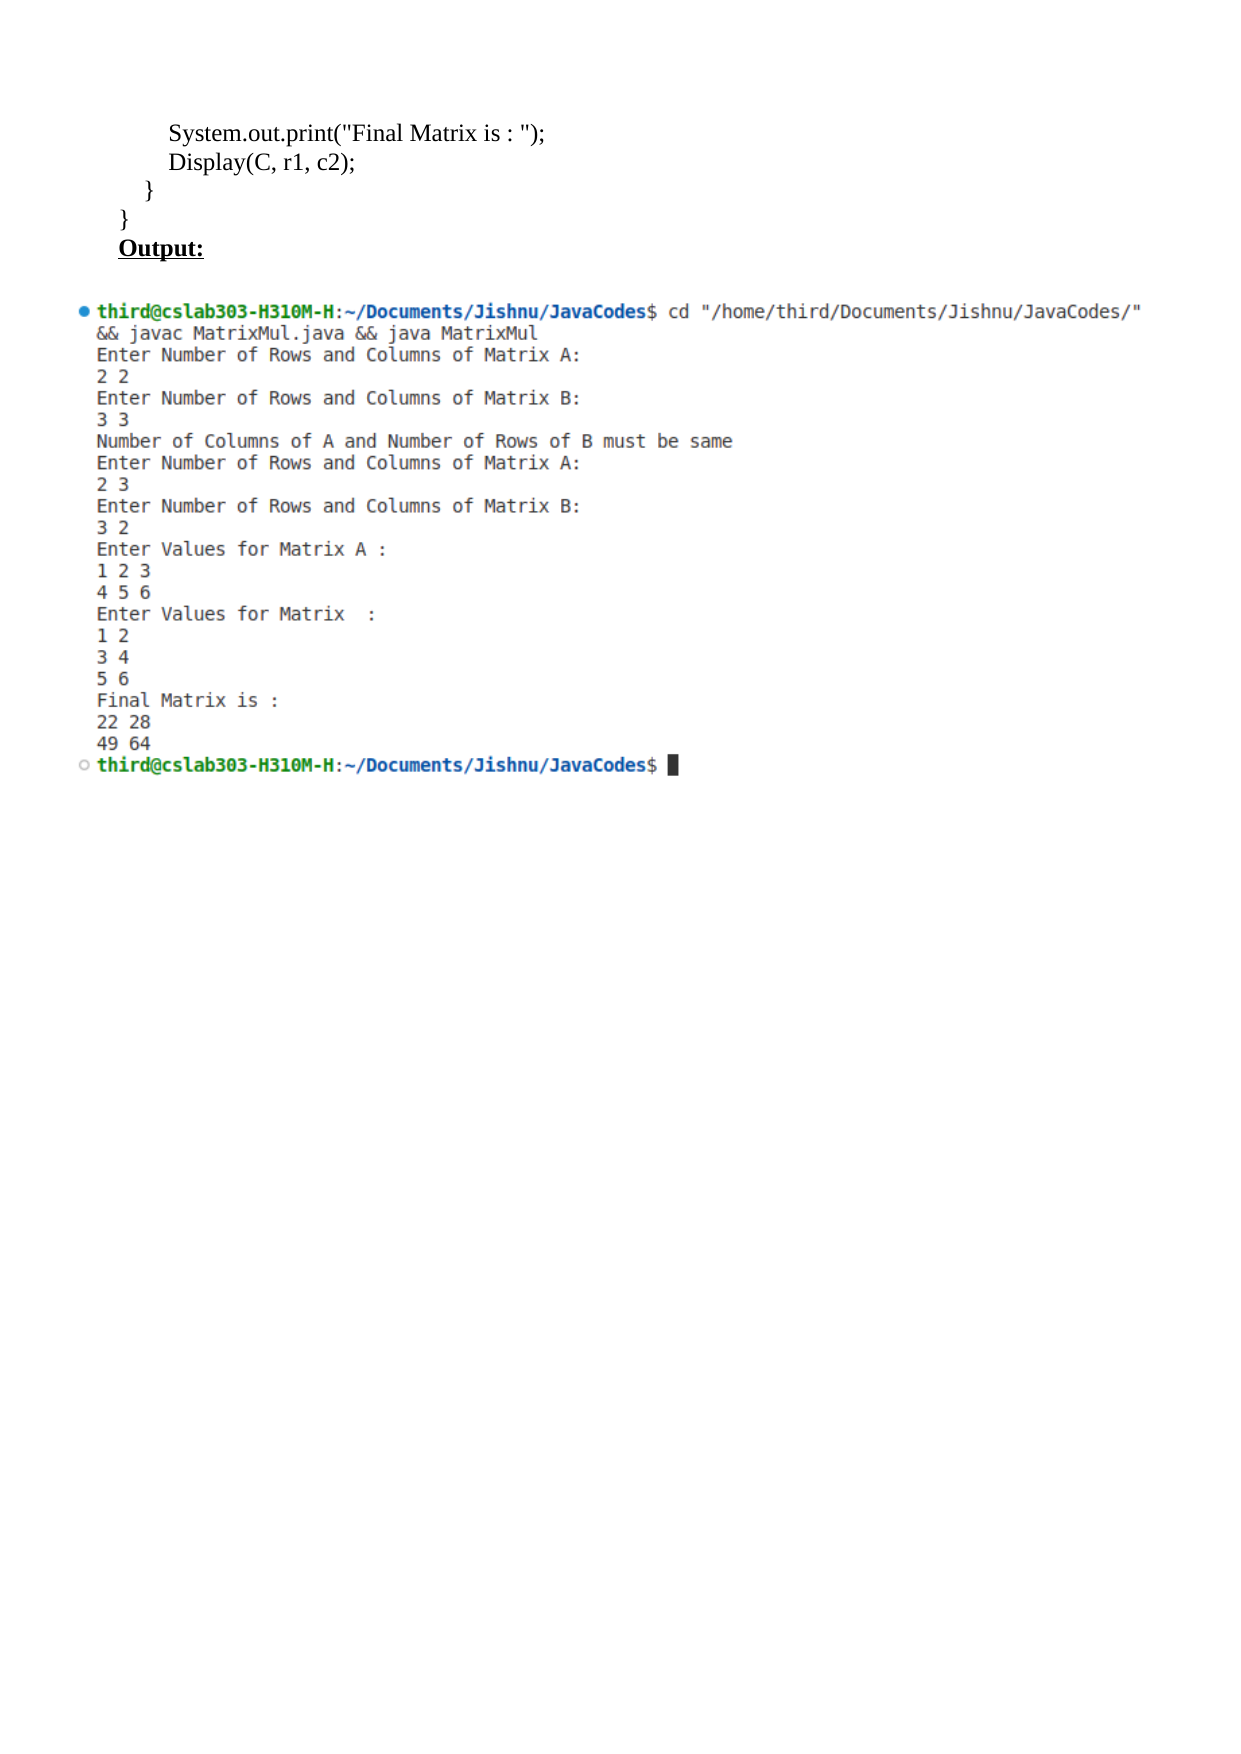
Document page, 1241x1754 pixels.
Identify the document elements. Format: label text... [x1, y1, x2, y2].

text } [118, 204, 1122, 233]
picture [71, 290, 1169, 784]
text Display(C, r1, c2); [118, 147, 1122, 176]
text Output: [118, 233, 1122, 262]
text } [118, 176, 1122, 204]
text System.out.print("Final Matrix is : "); [118, 118, 1122, 147]
